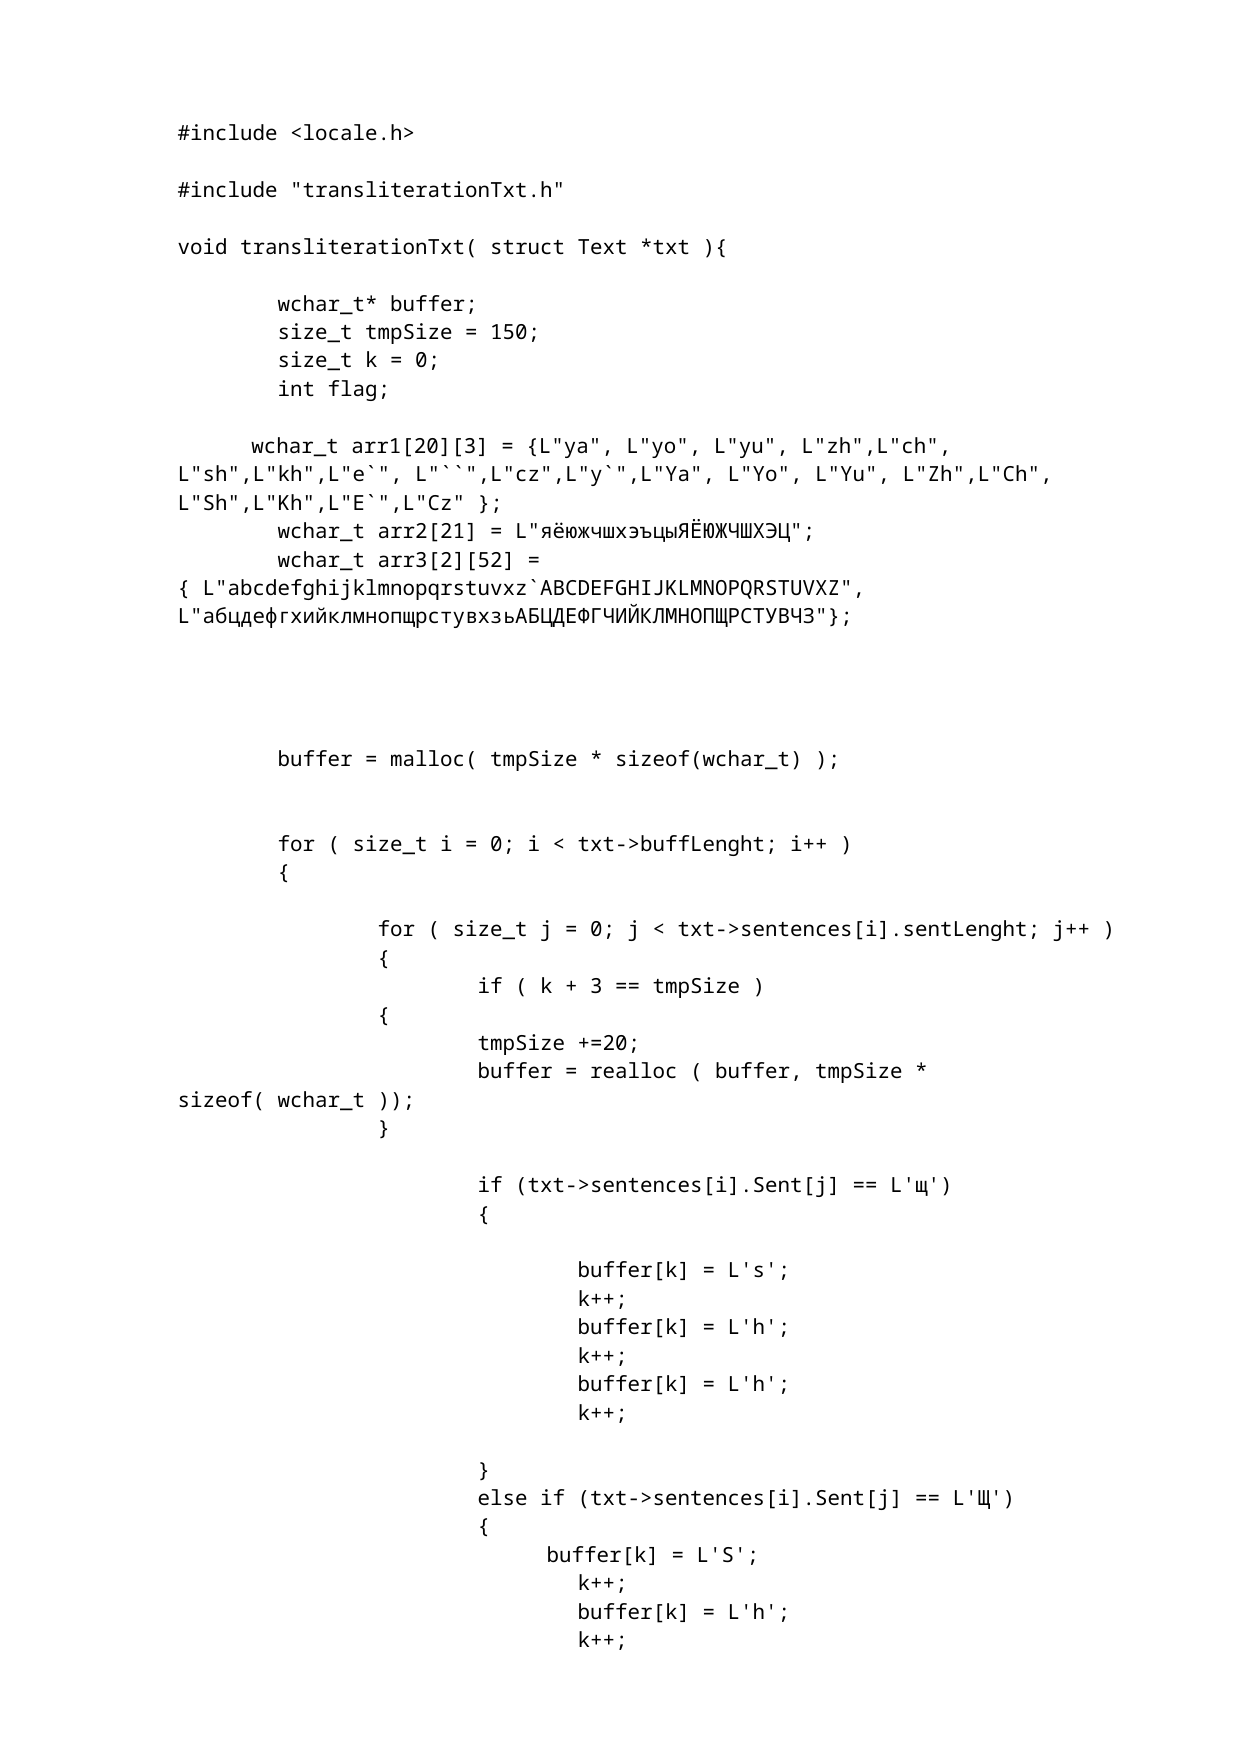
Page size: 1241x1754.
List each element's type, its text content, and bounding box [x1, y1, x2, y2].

text if (txt->sentences[i].Sent[j] == L'щ') [177, 1170, 1152, 1199]
text for ( size_t j = 0; j < txt->sentences[i].sentLenght; j++ ) [177, 914, 1152, 943]
text } [177, 1455, 1152, 1483]
text tmpSize +=20; [177, 1028, 1152, 1057]
text wchar_t arr2[21] = L"яёюжчшхэъцыЯЁЮЖЧШХЭЦ"; [177, 516, 1152, 545]
text else if (txt->sentences[i].Sent[j] == L'Щ') [177, 1483, 1152, 1512]
text if ( k + 3 == tmpSize ) [177, 971, 1152, 1000]
text buffer = malloc( tmpSize * sizeof(wchar_t) ); [177, 744, 1152, 772]
text k++; [177, 1625, 1152, 1654]
text buffer[k] = L'h'; [177, 1597, 1152, 1625]
text k++; [177, 1398, 1152, 1426]
text size_t k = 0; [177, 346, 1152, 374]
text buffer[k] = L's'; [177, 1256, 1152, 1284]
text #include <locale.h> [177, 118, 1152, 147]
text k++; [177, 1341, 1152, 1369]
text void transliterationTxt( struct Text *txt ){ [177, 232, 1152, 260]
text buffer = realloc ( buffer, tmpSize * sizeof( wchar_t )); [177, 1057, 1152, 1113]
text k++; [177, 1284, 1152, 1312]
text buffer[k] = L'S'; [177, 1540, 1152, 1568]
text { [177, 1000, 1152, 1028]
text buffer[k] = L'h'; [177, 1312, 1152, 1341]
text wchar_t* buffer; [177, 289, 1152, 317]
text { [177, 857, 1152, 886]
text } [177, 1113, 1152, 1142]
text #include "transliterationTxt.h" [177, 175, 1152, 203]
text int flag; [177, 374, 1152, 402]
text { [177, 1199, 1152, 1227]
text { [177, 1512, 1152, 1540]
text wchar_t arr3[2][52] = { L"abcdefghijklmnopqrstuvxz`ABCDEFGHIJKLMNOPQRSTUVXZ", L"абцдефгхийклмнопщрстувхзьАБЦДЕФГЧИЙКЛМНОПЩРСТУВЧЗ"}; [177, 545, 1152, 630]
text buffer[k] = L'h'; [177, 1369, 1152, 1398]
text k++; [177, 1568, 1152, 1597]
text size_t tmpSize = 150; [177, 317, 1152, 346]
text { [177, 943, 1152, 971]
text wchar_t arr1[20][3] = {L"ya", L"yo", L"yu", L"zh",L"ch", L"sh",L"kh",L"e`", L"``",L"cz",L"y`",L"Ya", L"Yo", L"Yu", L"Zh",L"Ch", L"Sh",L"Kh",L"E`",L"Cz" }; [177, 431, 1152, 516]
text for ( size_t i = 0; i < txt->buffLenght; i++ ) [177, 829, 1152, 857]
